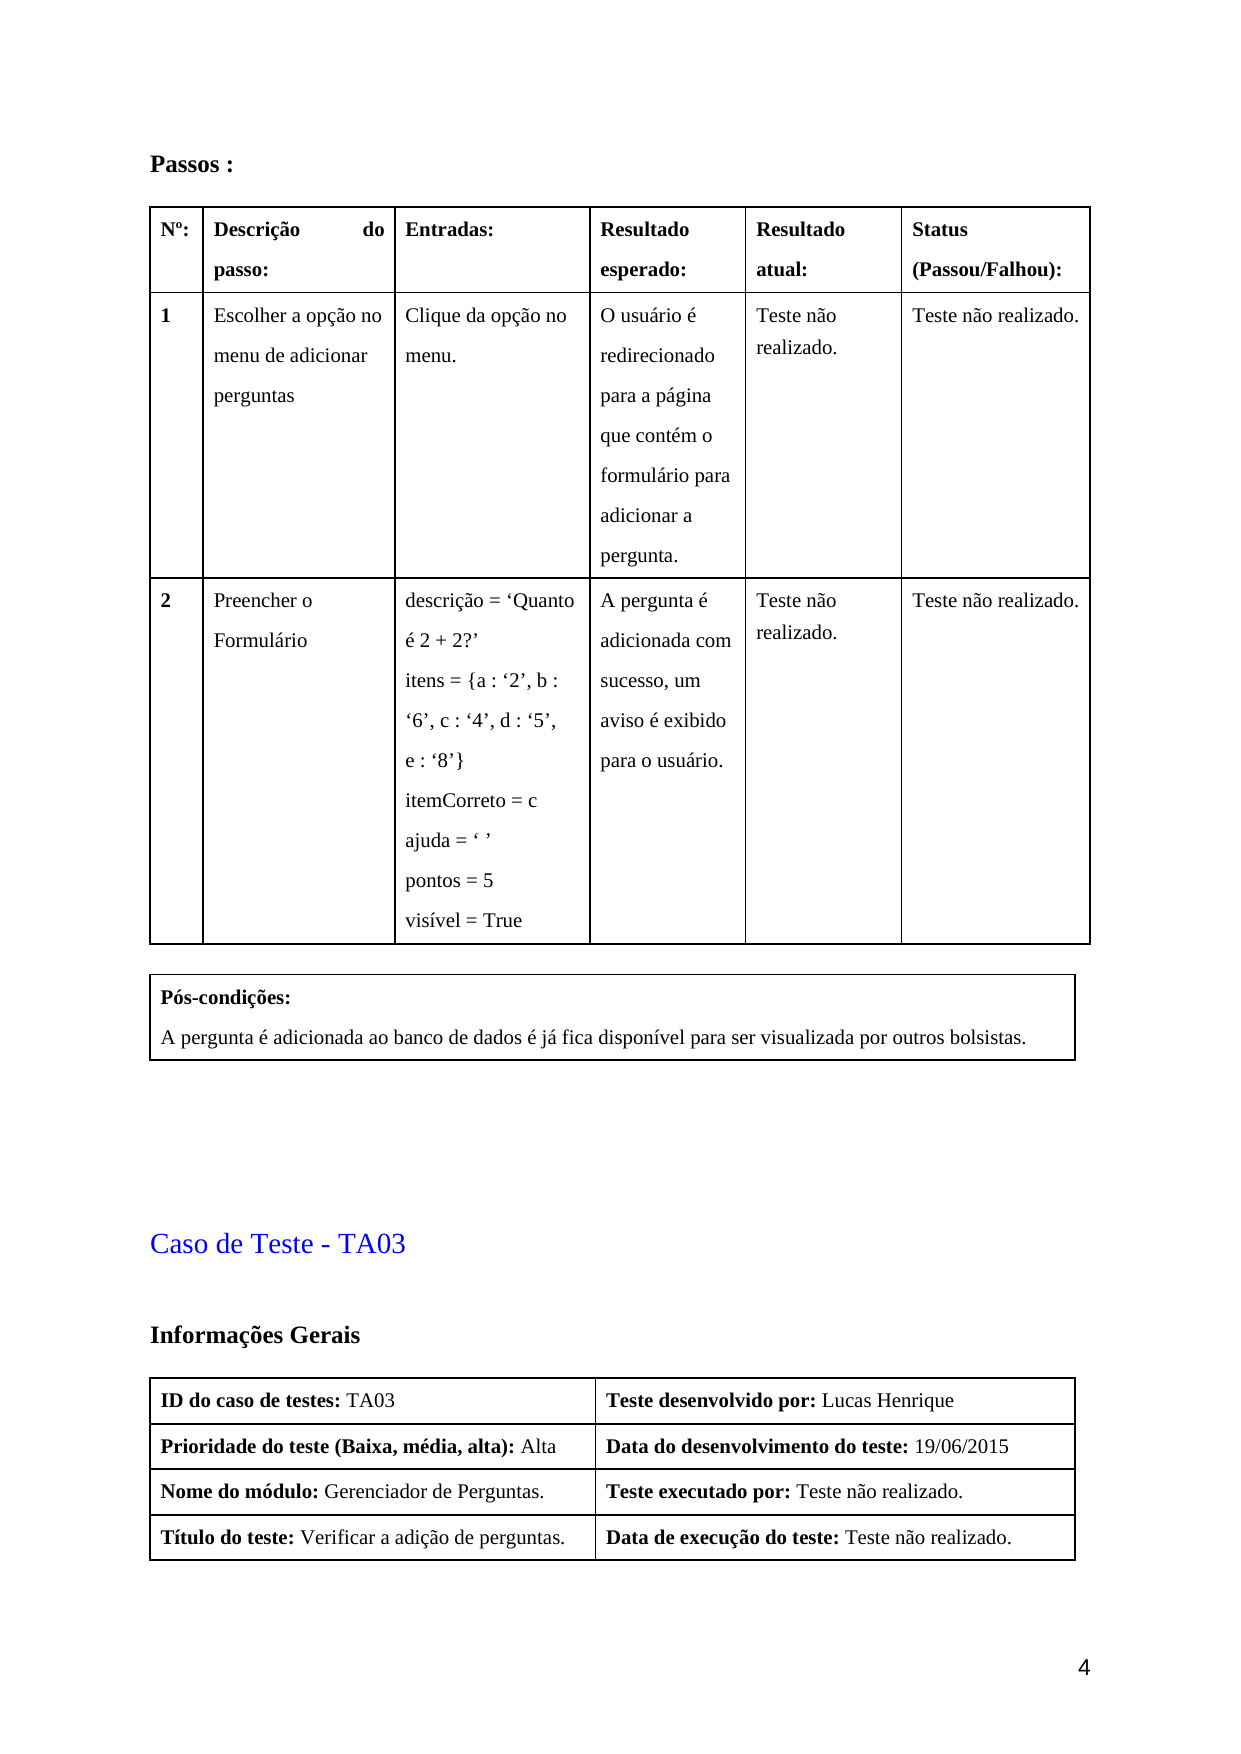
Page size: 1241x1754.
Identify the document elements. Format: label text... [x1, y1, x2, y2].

table_header Entradas: [396, 208, 589, 292]
table_cell Teste não realizado. [746, 293, 901, 577]
table_cell 1 [151, 293, 202, 577]
subtitle Caso de Teste - TA03 [150, 1228, 1091, 1260]
table_header Resultado esperado: [591, 208, 745, 292]
table_header Nº: [151, 208, 202, 292]
table_cell A pergunta é adicionada com sucesso, um aviso é exibido para o usuário. [591, 579, 745, 943]
table_cell Teste não realizado. [902, 579, 1089, 943]
table_cell Escolher a opção no menu de adicionar perguntas [204, 293, 394, 577]
table_header Teste desenvolvido por: Lucas Henrique [596, 1379, 1074, 1423]
table_cell 2 [151, 579, 202, 943]
table_cell Clique da opção no menu. [396, 293, 589, 577]
table_cell O usuário é redirecionado para a página que contém o formulário para adicionar a pergunta. [591, 293, 745, 577]
table_header Resultado atual: [746, 208, 901, 292]
subtitle Passos : [150, 150, 1091, 178]
table_cell Data de execução do teste: Teste não realizado. [596, 1516, 1074, 1559]
table_cell Título do teste: Verificar a adição de perguntas. [151, 1516, 595, 1559]
table_cell Teste não realizado. [746, 579, 901, 943]
table_cell Teste executado por: Teste não realizado. [596, 1470, 1074, 1514]
table_header ID do caso de testes: TA03 [151, 1379, 595, 1423]
table_header Descrição do passo: [204, 208, 394, 292]
table_header Pós-condições: A pergunta é adicionada ao banco de dados é já fica disponível para ser visualizada por outros bolsistas. [151, 975, 1074, 1059]
table_cell Preencher o Formulário [204, 579, 394, 943]
table_cell Prioridade do teste (Baixa, média, alta): Alta [151, 1425, 595, 1468]
subtitle Informações Gerais [150, 1321, 1091, 1349]
table_cell Data do desenvolvimento do teste: 19/06/2015 [596, 1425, 1074, 1468]
table_cell Nome do módulo: Gerenciador de Perguntas. [151, 1470, 595, 1514]
table_header Status (Passou/Falhou): [902, 208, 1089, 292]
table_cell Teste não realizado. [902, 293, 1089, 577]
table_cell descrição = ‘Quanto é 2 + 2?’ itens = {a : ‘2’, b : ‘6’, c : ‘4’, d : ‘5’, e : ‘8’} itemCorreto = c ajuda = ‘ ’ pontos = 5 visível = True [396, 579, 589, 943]
